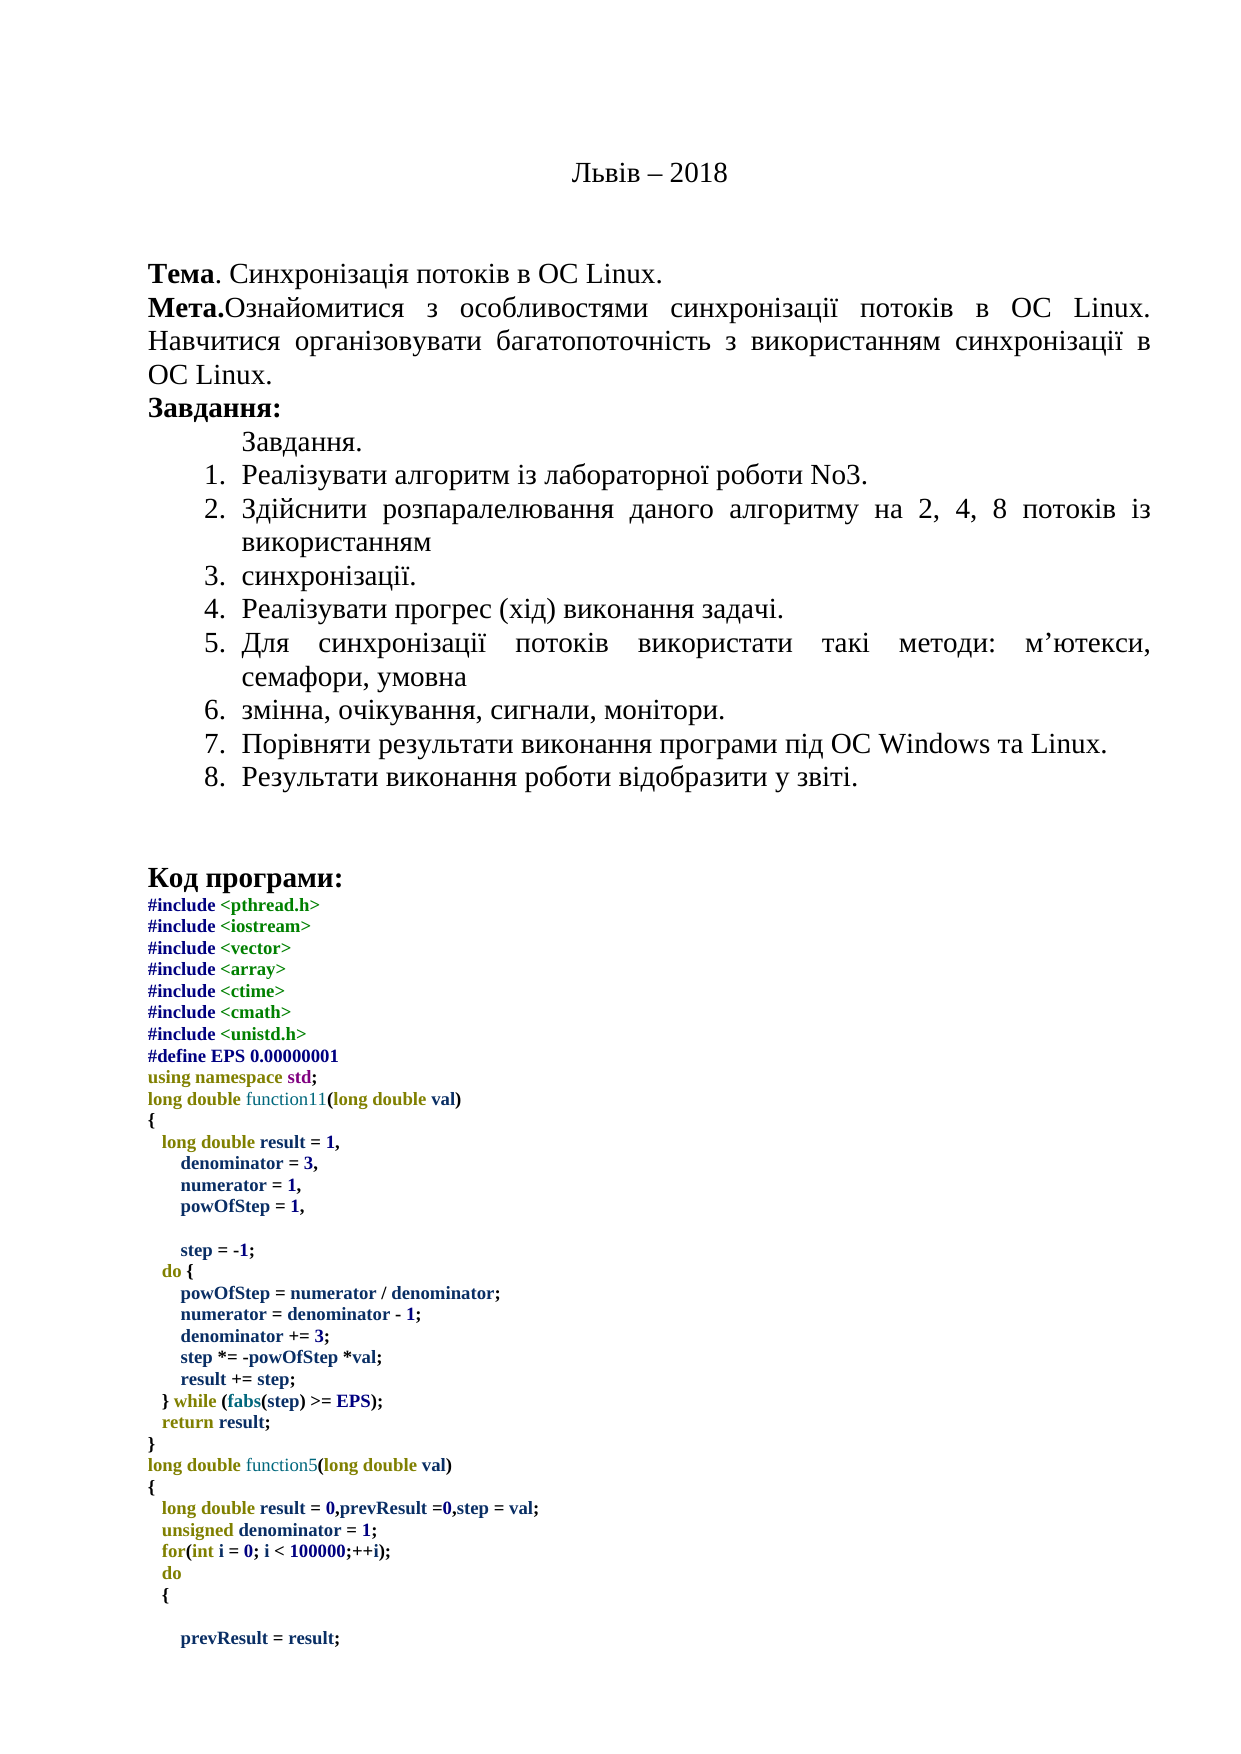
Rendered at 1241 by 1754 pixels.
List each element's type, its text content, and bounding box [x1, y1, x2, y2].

text #include <array> [148, 958, 1152, 980]
text for(int i = 0; i < 100000;++i); [148, 1540, 1152, 1562]
text Мета.Ознайомитися з особливостями синхронізації потоків в ОС Linux. Навчитися організовувати багатопоточність з використанням синхронізації в ОС Linux. [148, 290, 1152, 390]
text step *= -powOfStep *val; [148, 1346, 1152, 1368]
list Для синхронізації потоків використати такі методи: м’ютекси, семафори, умовна [204, 625, 1152, 692]
list змінна, очікування, сигнали, монітори. [204, 692, 1152, 726]
text long double function11(long double val) [148, 1088, 1152, 1109]
text Код програми: [148, 860, 1152, 893]
text do [148, 1562, 1152, 1583]
text } [148, 1433, 1152, 1454]
text long double result = 0,prevResult =0,step = val; [148, 1497, 1152, 1519]
text { [148, 1109, 1152, 1131]
text result += step; [148, 1368, 1152, 1389]
text powOfStep = 1, [148, 1195, 1152, 1217]
text { [148, 1583, 1152, 1605]
list Порівняти результати виконання програми під ОС Windows та Linux. [204, 726, 1152, 759]
text #include <unistd.h> [148, 1023, 1152, 1044]
text using namespace std; [148, 1066, 1152, 1088]
text prevResult = result; [148, 1627, 1152, 1648]
list Реалізувати прогрес (хід) виконання задачі. [204, 592, 1152, 625]
text do { [148, 1260, 1152, 1282]
list синхронізації. [204, 558, 1152, 592]
text Завдання. [241, 424, 1152, 457]
list Результати виконання роботи відобразити у звіті. [204, 759, 1152, 793]
text #include <pthread.h> [148, 893, 1152, 915]
text } while (fabs(step) >= EPS); [148, 1389, 1152, 1411]
text #include <ctime> [148, 980, 1152, 1001]
text denominator += 3; [148, 1325, 1152, 1346]
text Тема.​ Синхронізація потоків в ОС Linux. [148, 256, 1152, 290]
text step = -1; [148, 1238, 1152, 1260]
text Львів – 2018 [148, 156, 1152, 189]
text numerator = denominator - 1; [148, 1303, 1152, 1325]
text unsigned denominator = 1; [148, 1519, 1152, 1540]
text #define EPS 0.00000001 [148, 1044, 1152, 1066]
text return result; [148, 1411, 1152, 1433]
text denominator = 3, [148, 1152, 1152, 1174]
list Здійснити розпаралелювання даного алгоритму на 2, 4, 8 потоків із використанням [204, 491, 1152, 558]
text Завдання: [148, 390, 1152, 424]
text #include <iostream> [148, 915, 1152, 937]
text { [148, 1476, 1152, 1497]
text numerator = 1, [148, 1174, 1152, 1195]
text powOfStep = numerator / denominator; [148, 1282, 1152, 1303]
list Реалізувати алгоритм із лабораторної роботи No3. [204, 457, 1152, 491]
text long double result = 1, [148, 1131, 1152, 1152]
text long double function5(long double val) [148, 1454, 1152, 1476]
text #include <vector> [148, 937, 1152, 958]
text #include <cmath> [148, 1001, 1152, 1023]
